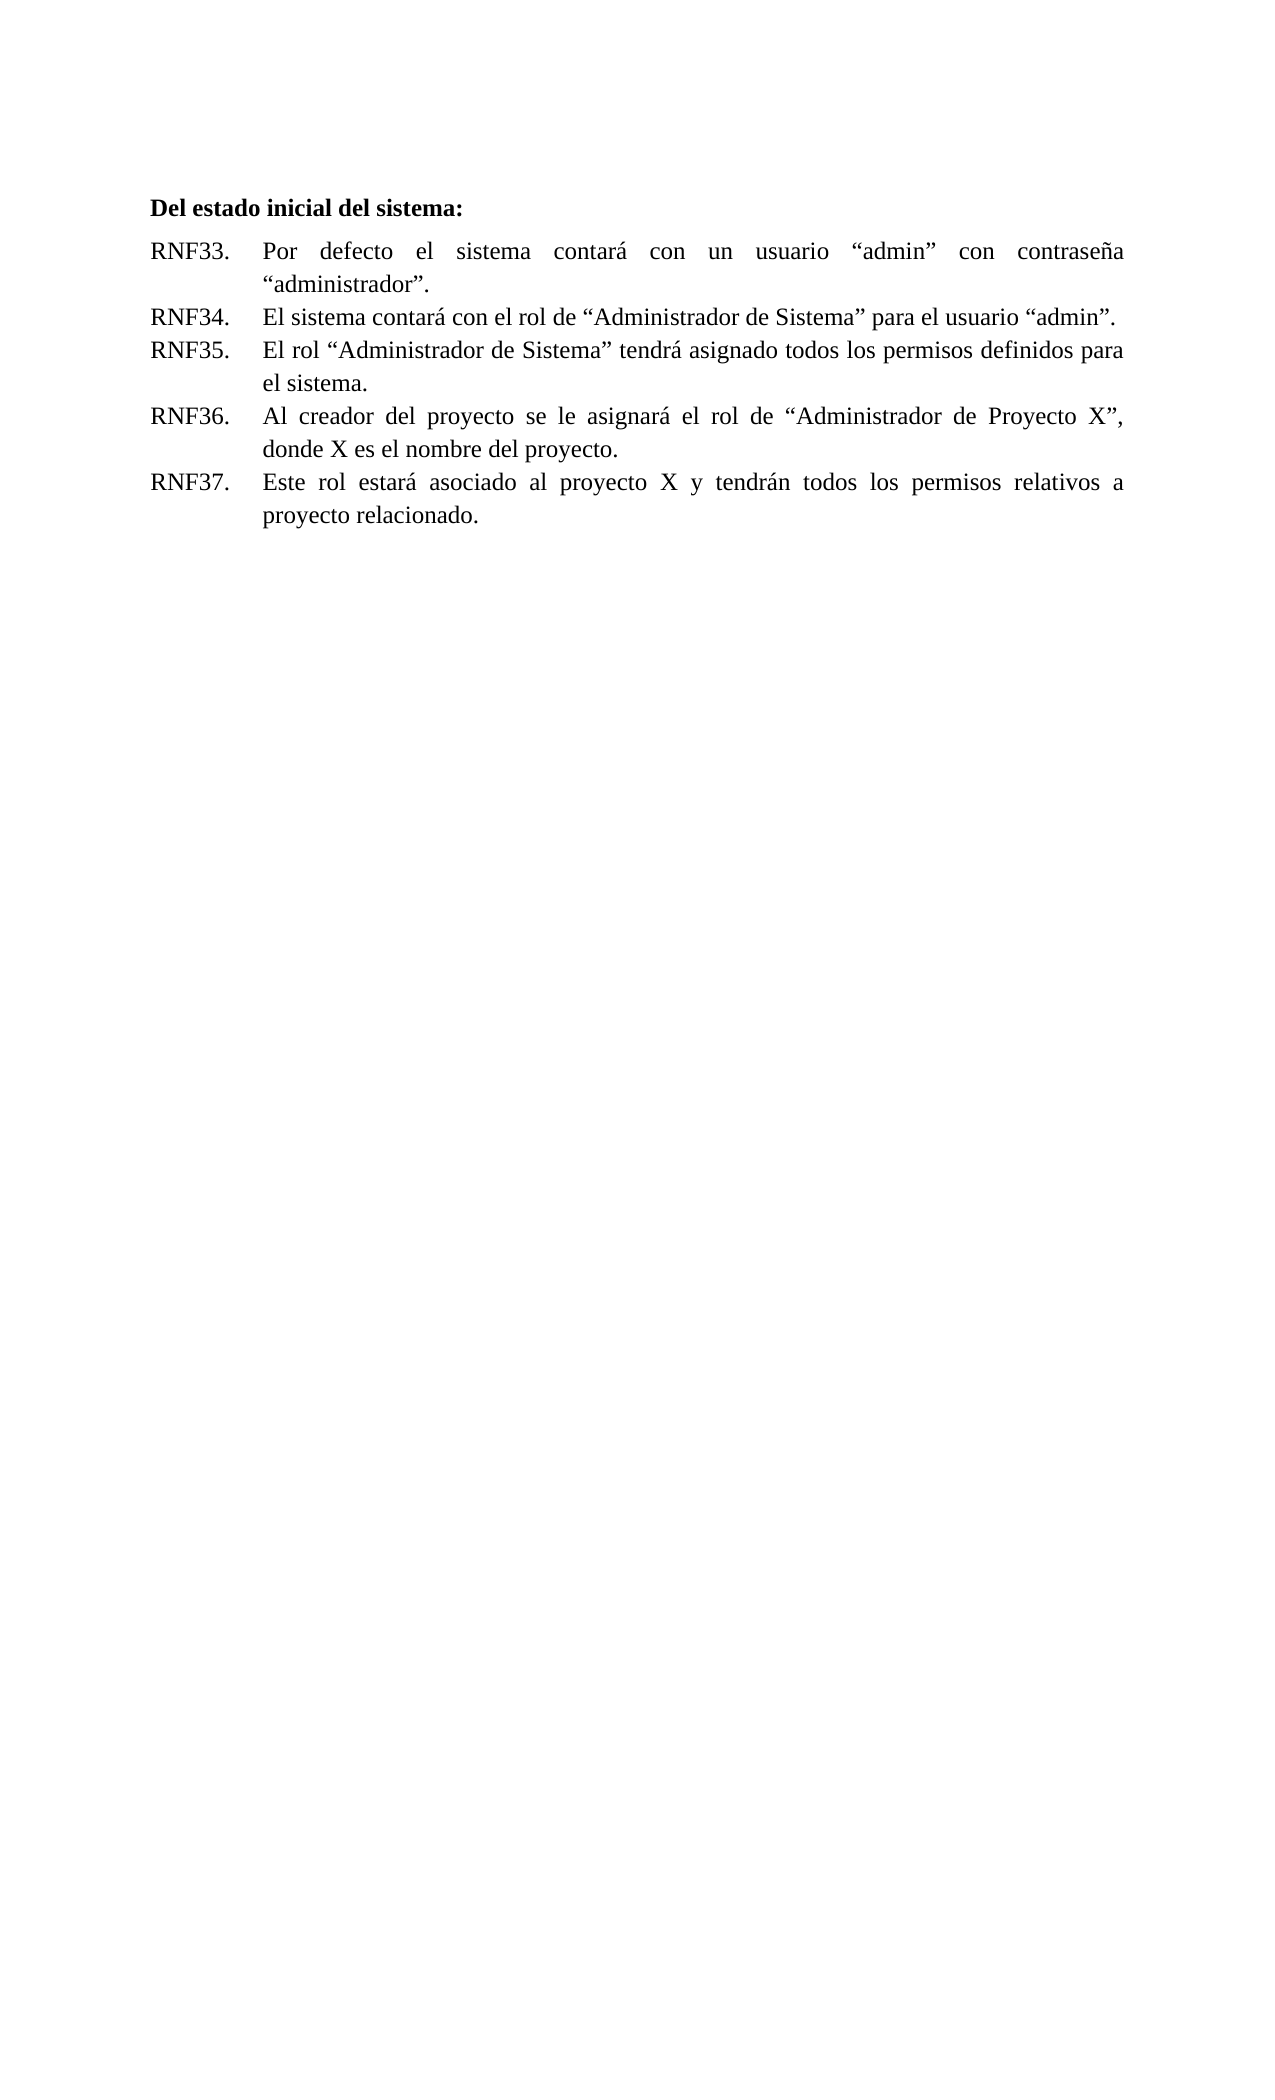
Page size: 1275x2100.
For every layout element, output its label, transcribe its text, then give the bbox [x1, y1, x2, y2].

list Por defecto el sistema contará con un usuario “admin” con contraseña “administrador”. [150, 236, 1125, 298]
list El rol “Administrador de Sistema” tendrá asignado todos los permisos definidos para el sistema. [150, 335, 1125, 397]
text Del estado inicial del sistema: [150, 193, 1125, 222]
list Al creador del proyecto se le asignará el rol de “Administrador de Proyecto X”, donde X es el nombre del proyecto. [150, 401, 1125, 463]
list Este rol estará asociado al proyecto X y tendrán todos los permisos relativos a proyecto relacionado. [150, 467, 1125, 529]
list El sistema contará con el rol de “Administrador de Sistema” para el usuario “admin”. [150, 302, 1125, 331]
